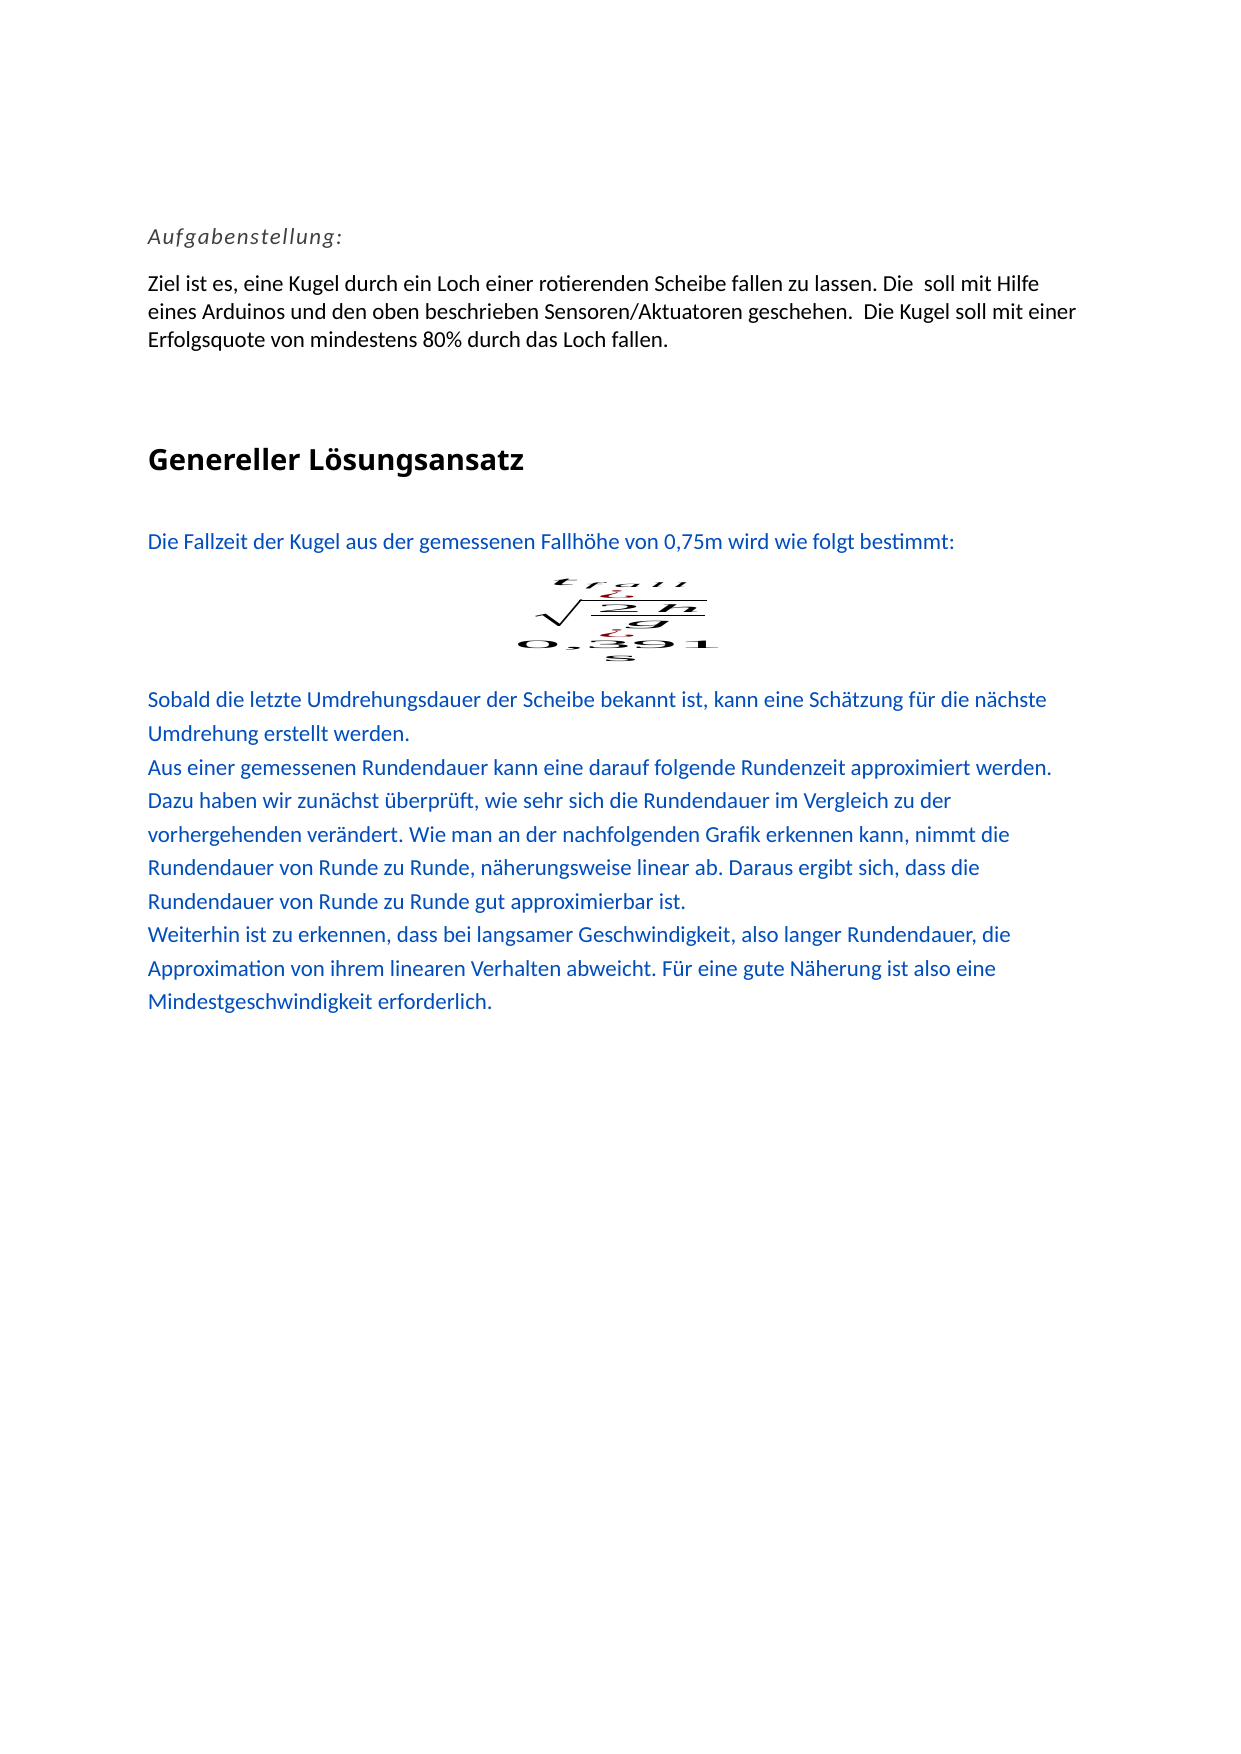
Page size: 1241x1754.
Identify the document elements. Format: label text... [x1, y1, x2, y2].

text Aufgabenstellung: [148, 222, 1093, 250]
text Genereller Lösungsansatz [148, 439, 1093, 479]
text Sobald die letzte Umdrehungsdauer der Scheibe bekannt ist, kann eine Schätzung für die nächste Umdrehung erstellt werden. Aus einer gemessenen Rundendauer kann eine darauf folgende Rundenzeit approximiert werden. Dazu haben wir zunächst überprüft, wie sehr sich die Rundendauer im Vergleich zu der vorhergehenden verändert. Wie man an der nachfolgenden Grafik erkennen kann, nimmt die Rundendauer von Runde zu Runde, näherungsweise linear ab. Daraus ergibt sich, dass die Rundendauer von Runde zu Runde gut approximierbar ist. Weiterhin ist zu erkennen, dass bei langsamer Geschwindigkeit, also langer Rundendauer, die Approximation von ihrem linearen Verhalten abweicht. Für eine gute Näherung ist also eine Mindestgeschwindigkeit erforderlich. [148, 686, 1093, 1015]
text Die Fallzeit der Kugel aus der gemessenen Fallhöhe von 0,75m wird wie folgt bestimmt: [148, 527, 1093, 555]
text Ziel ist es, eine Kugel durch ein Loch einer rotierenden Scheibe fallen zu lassen. Die soll mit Hilfe eines Arduinos und den oben beschrieben Sensoren/Aktuatoren geschehen. Die Kugel soll mit einer Erfolgsquote von mindestens 80% durch das Loch fallen. [148, 269, 1093, 353]
